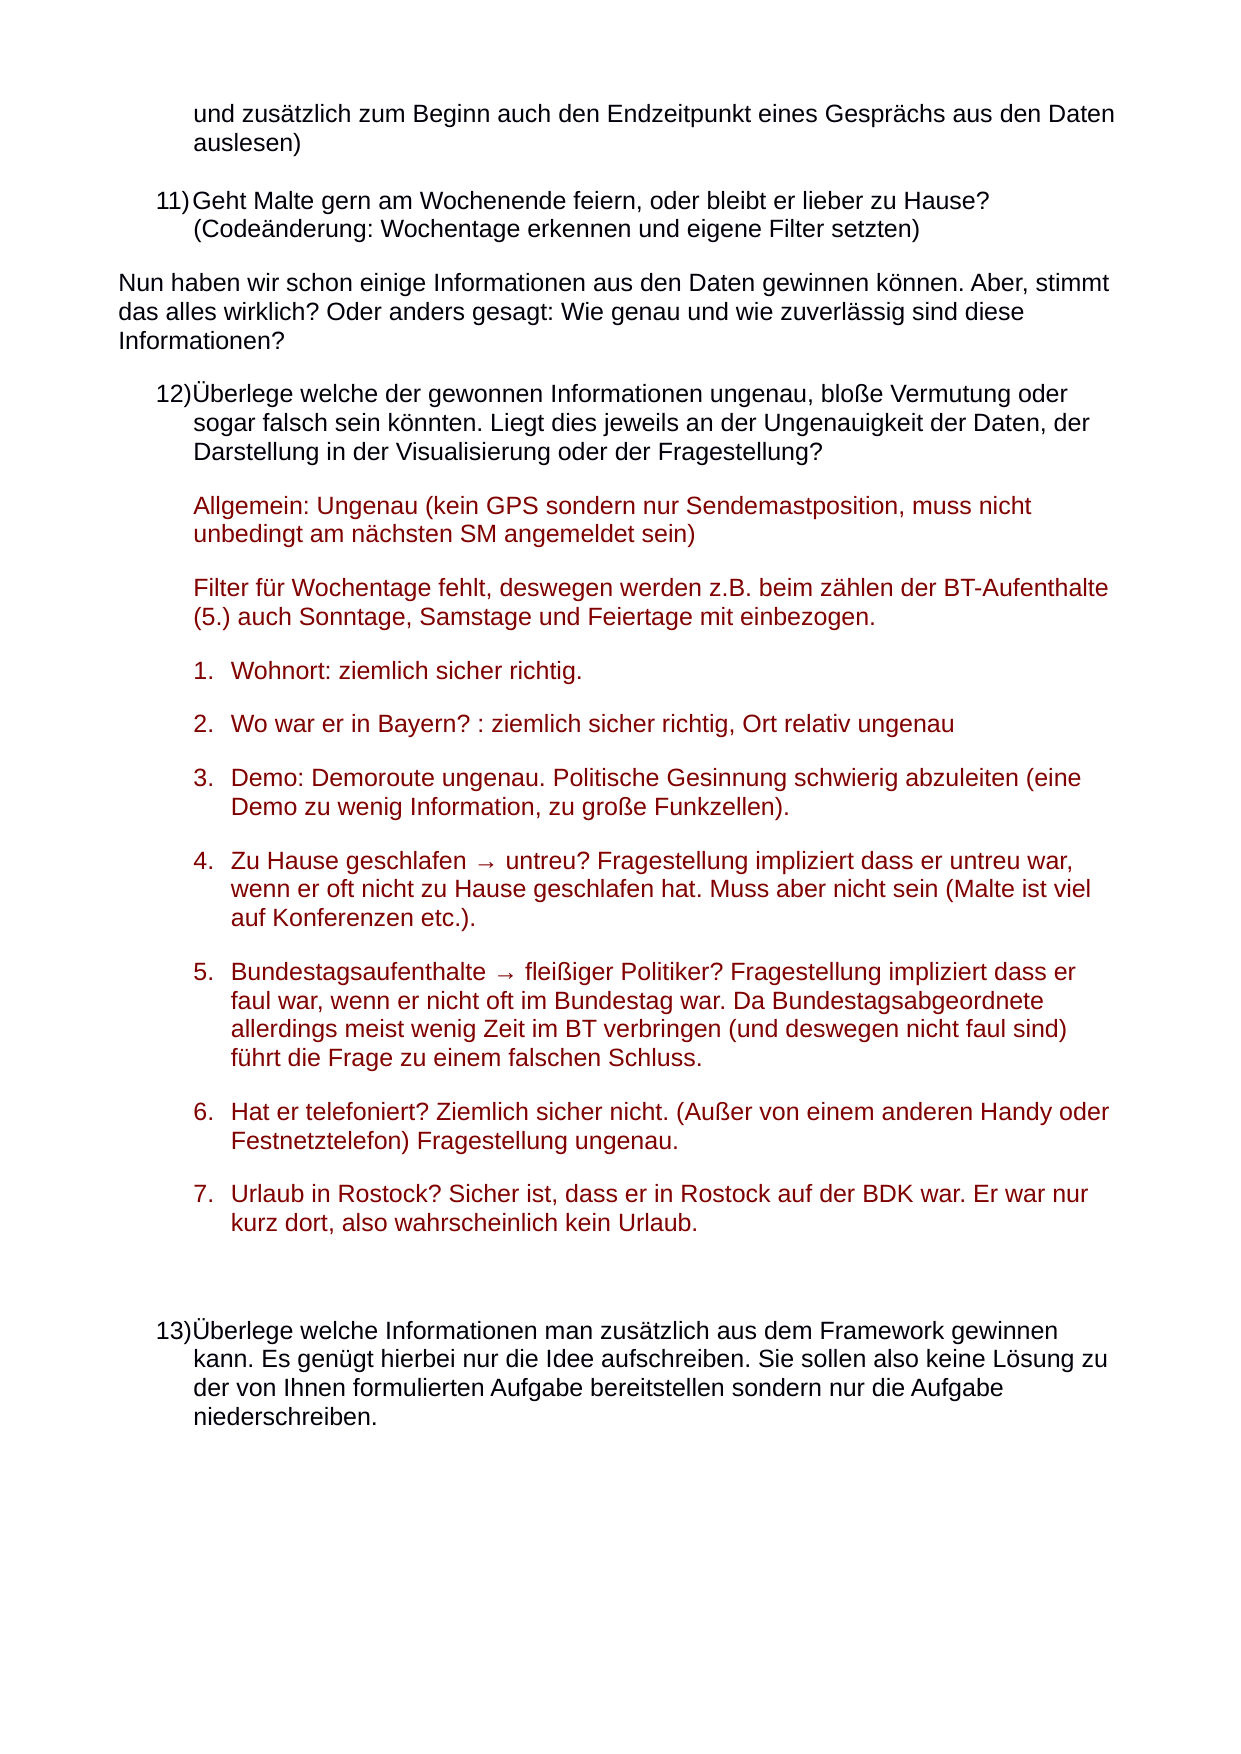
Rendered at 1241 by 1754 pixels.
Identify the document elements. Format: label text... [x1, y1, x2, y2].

list Überlege welche der gewonnen Informationen ungenau, bloße Vermutung oder sogar falsch sein könnten. Liegt dies jeweils an der Ungenauigkeit der Daten, der Darstellung in der Visualisierung oder der Fragestellung? [156, 379, 1122, 466]
list Wo war er in Bayern? : ziemlich sicher richtig, Ort relativ ungenau [193, 709, 1122, 738]
list Demo: Demoroute ungenau. Politische Gesinnung schwierig abzuleiten (eine Demo zu wenig Information, zu große Funkzellen). [193, 763, 1122, 821]
list Überlege welche Informationen man zusätzlich aus dem Framework gewinnen kann. Es genügt hierbei nur die Idee aufschreiben. Sie sollen also keine Lösung zu der von Ihnen formulierten Aufgabe bereitstellen sondern nur die Aufgabe niederschreiben. [156, 1316, 1122, 1431]
list Zu Hause geschlafen → untreu? Fragestellung impliziert dass er untreu war, wenn er oft nicht zu Hause geschlafen hat. Muss aber nicht sein (Malte ist viel auf Konferenzen etc.). [193, 846, 1122, 932]
text Nun haben wir schon einige Informationen aus den Daten gewinnen können. Aber, stimmt das alles wirklich? Oder anders gesagt: Wie genau und wie zuverlässig sind diese Informationen? [118, 268, 1122, 354]
list Urlaub in Rostock? Sicher ist, dass er in Rostock auf der BDK war. Er war nur kurz dort, also wahrscheinlich kein Urlaub. [193, 1179, 1122, 1237]
list Wohnort: ziemlich sicher richtig. [193, 656, 1122, 684]
list Hat er telefoniert? Ziemlich sicher nicht. (Außer von einem anderen Handy oder Festnetztelefon) Fragestellung ungenau. [193, 1097, 1122, 1154]
list und zusätzlich zum Beginn auch den Endzeitpunkt eines Gesprächs aus den Daten auslesen) [156, 99, 1122, 157]
list Filter für Wochentage fehlt, deswegen werden z.B. beim zählen der BT-Aufenthalte (5.) auch Sonntage, Samstage und Feiertage mit einbezogen. [156, 573, 1122, 631]
list Bundestagsaufenthalte → fleißiger Politiker? Fragestellung impliziert dass er faul war, wenn er nicht oft im Bundestag war. Da Bundestagsabgeordnete allerdings meist wenig Zeit im BT verbringen (und deswegen nicht faul sind) führt die Frage zu einem falschen Schluss. [193, 957, 1122, 1072]
list Geht Malte gern am Wochenende feiern, oder bleibt er lieber zu Hause? (Codeänderung: Wochentage erkennen und eigene Filter setzten) [156, 186, 1122, 243]
list Allgemein: Ungenau (kein GPS sondern nur Sendemastposition, muss nicht unbedingt am nächsten SM angemeldet sein) [156, 491, 1122, 548]
